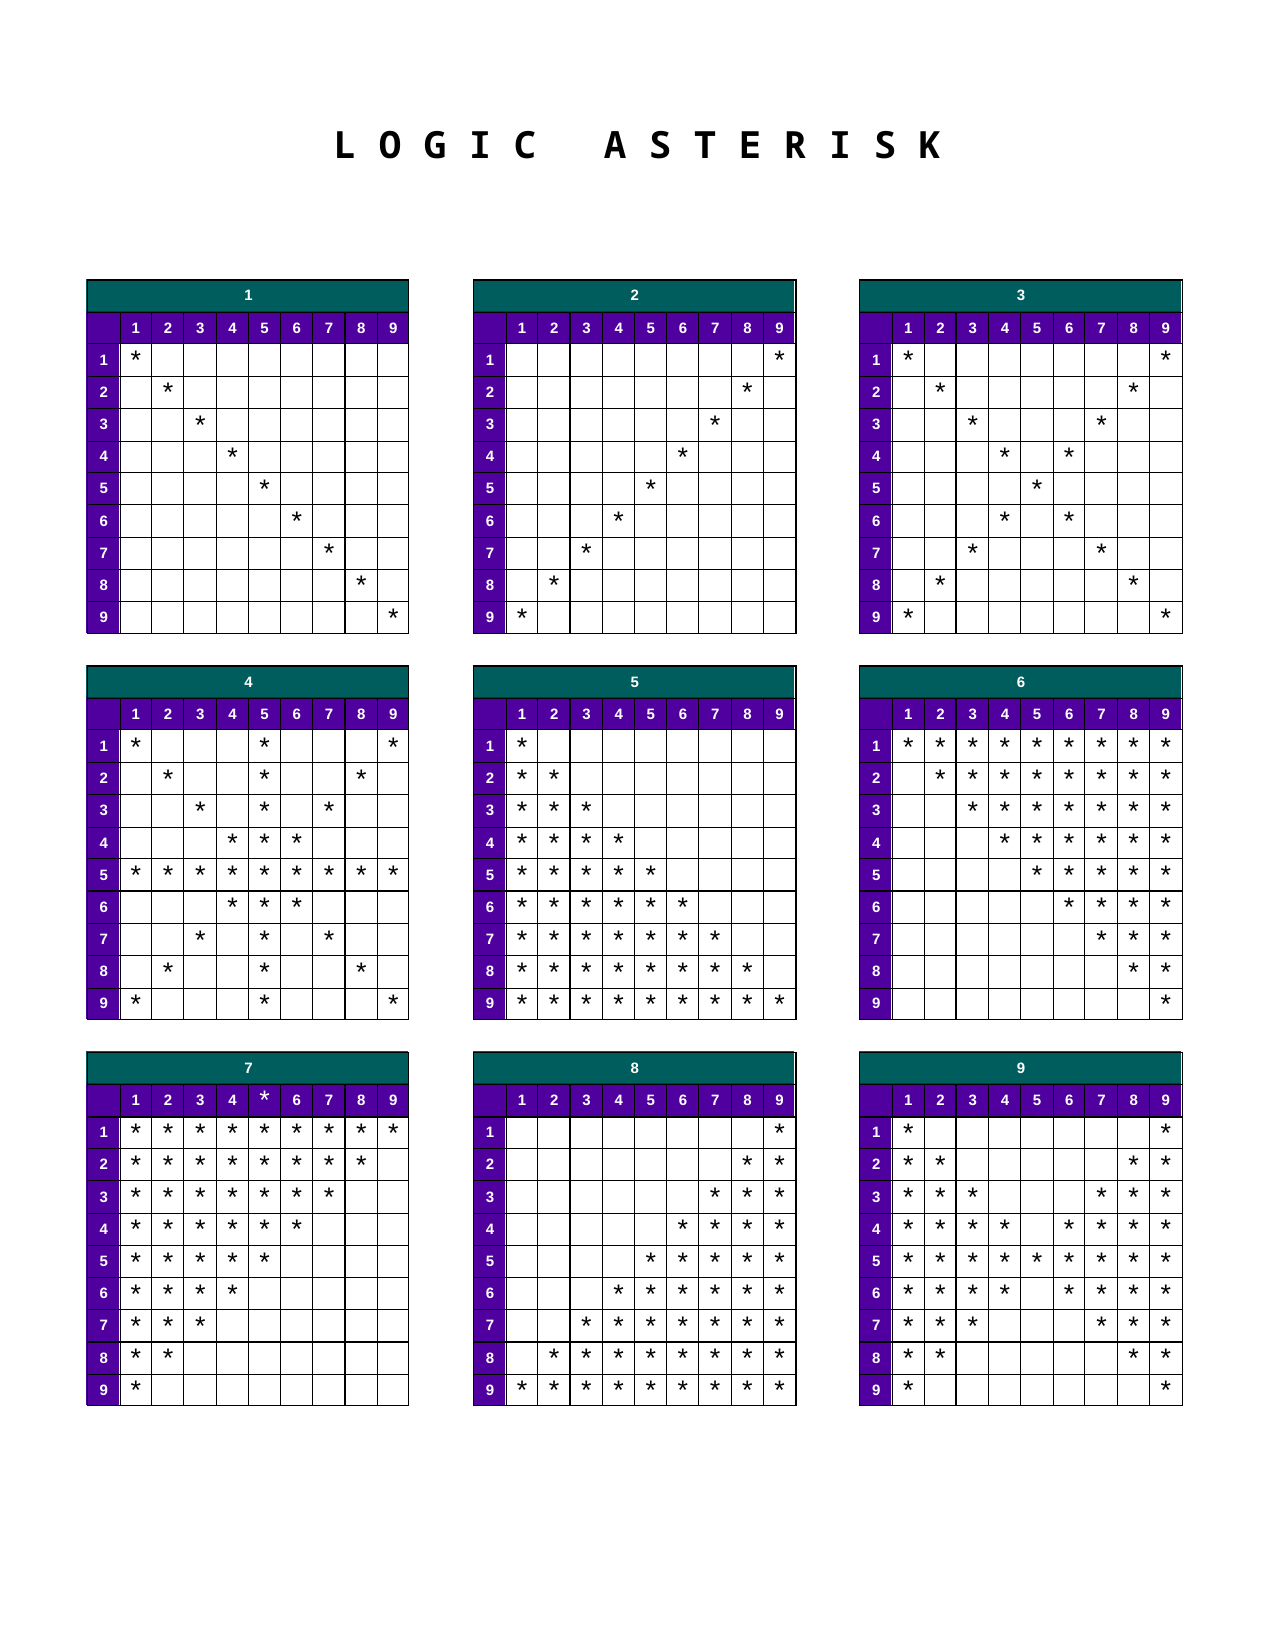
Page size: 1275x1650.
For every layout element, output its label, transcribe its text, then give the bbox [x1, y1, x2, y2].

text L O G I C A S T E R I S K [118, 118, 1157, 169]
